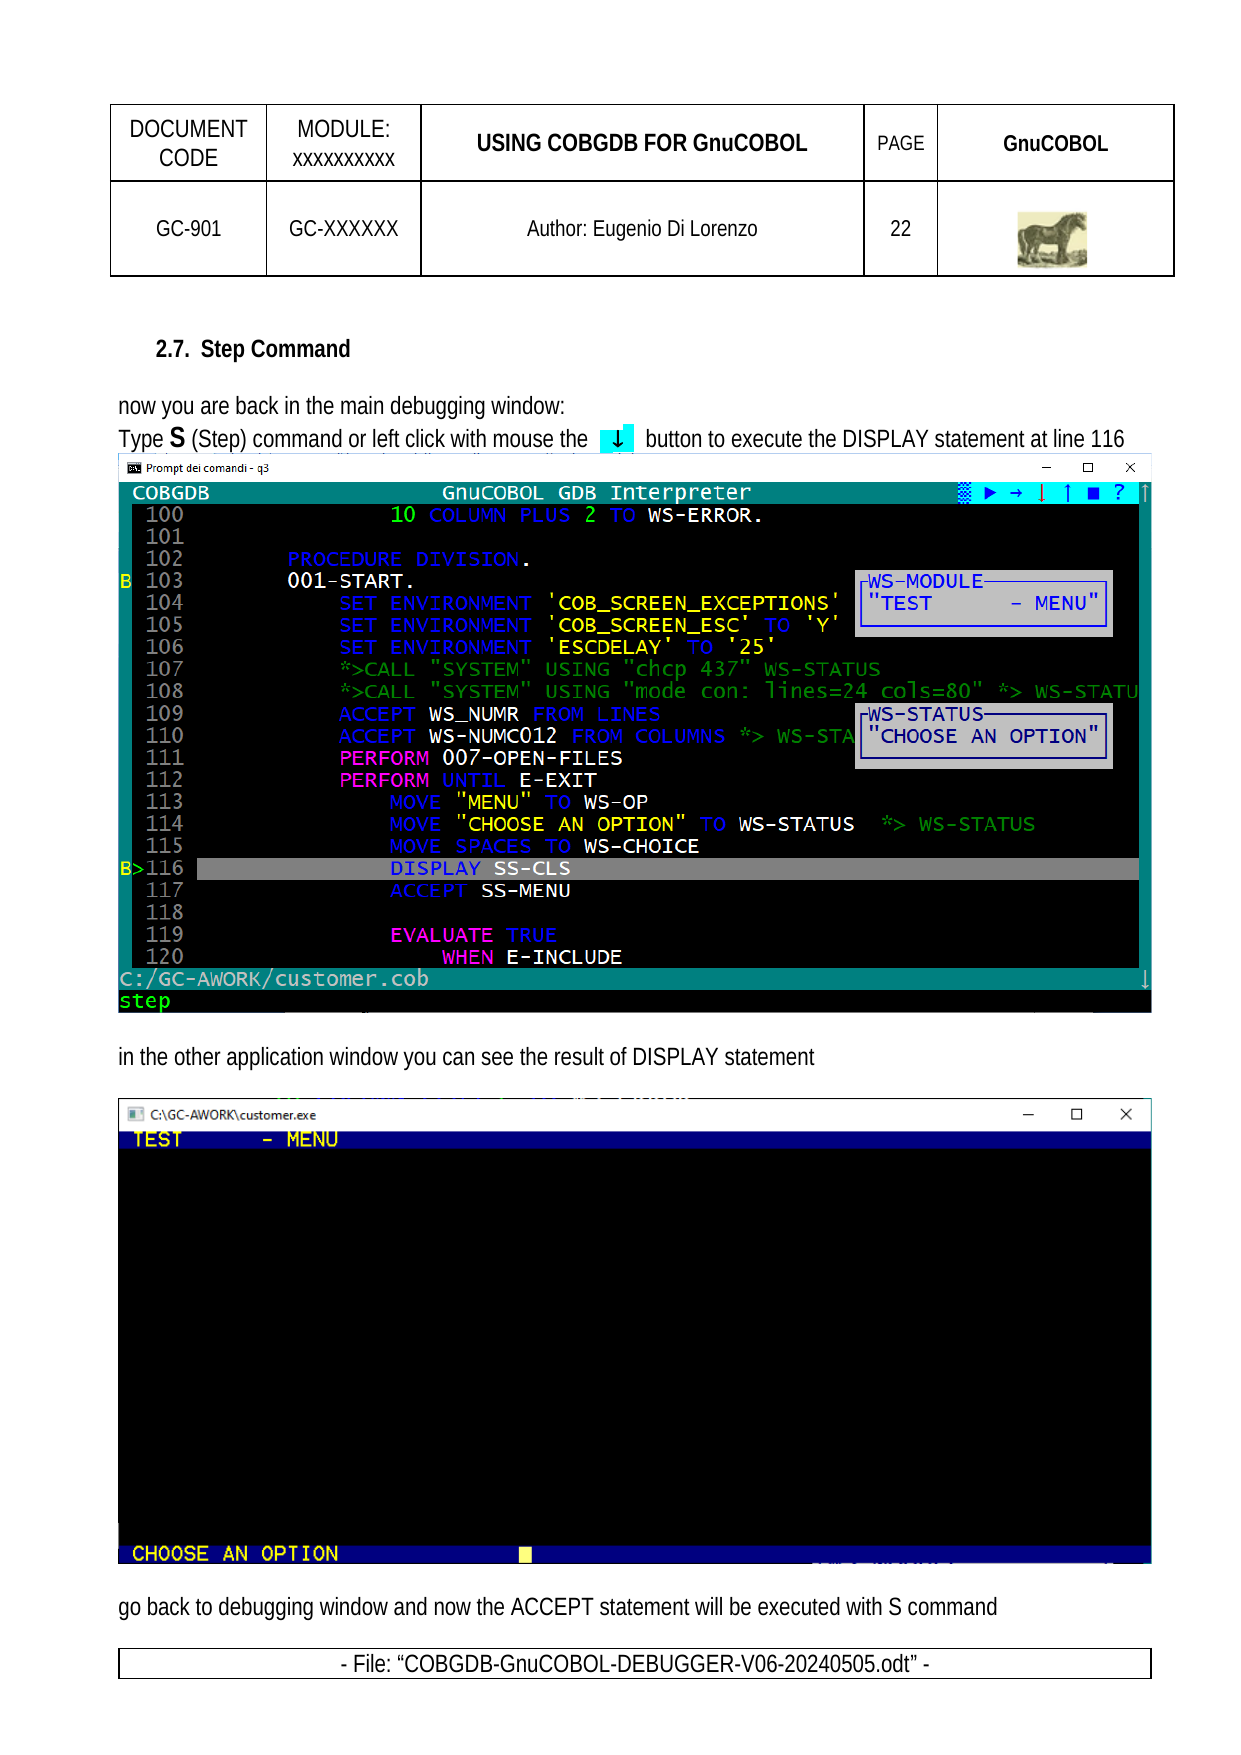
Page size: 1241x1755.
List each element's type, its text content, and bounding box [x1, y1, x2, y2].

text Type S (Step) command or left click with mouse the  button to execute the DISPLAY statement at line 116 [118, 420, 1152, 453]
text in the other application window you can see the result of DISPLAY statement [118, 1042, 1152, 1070]
text now you are back in the main debugging window: [118, 391, 1152, 420]
subtitle Step Command [156, 334, 1152, 362]
text go back to debugging window and now the ACCEPT statement will be executed with S command [118, 1592, 1152, 1621]
